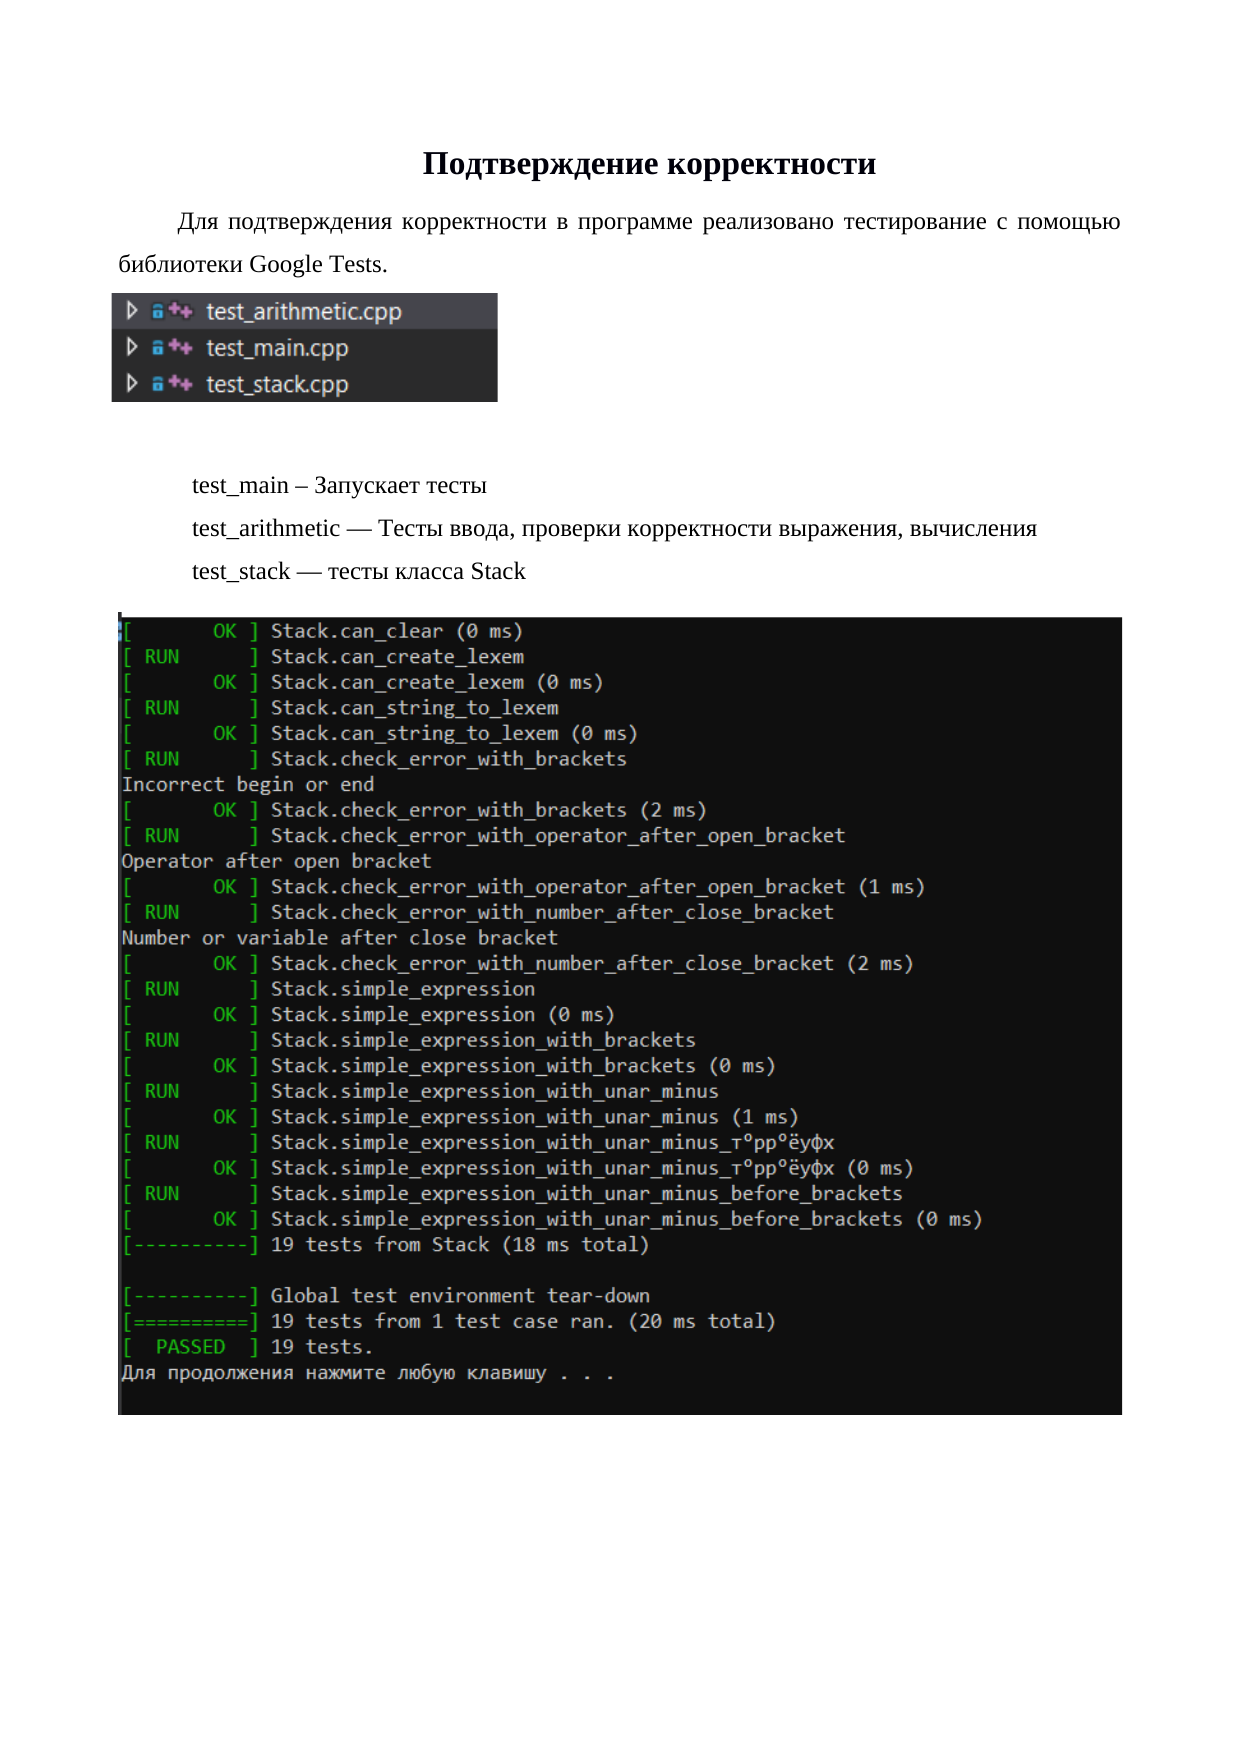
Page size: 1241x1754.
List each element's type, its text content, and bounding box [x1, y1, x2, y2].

picture [118, 612, 1123, 1415]
text Для подтверждения корректности в программе реализовано тестирование с помощью библиотеки Google Tests. [118, 206, 1122, 278]
subtitle Подтверждение корректности [118, 143, 1122, 181]
text test_main – Запускает тесты test_arithmetic — Тесты ввода, проверки корректности выражения, вычисления test_stack — тесты класса Stack [118, 470, 1122, 585]
picture [111, 293, 498, 402]
